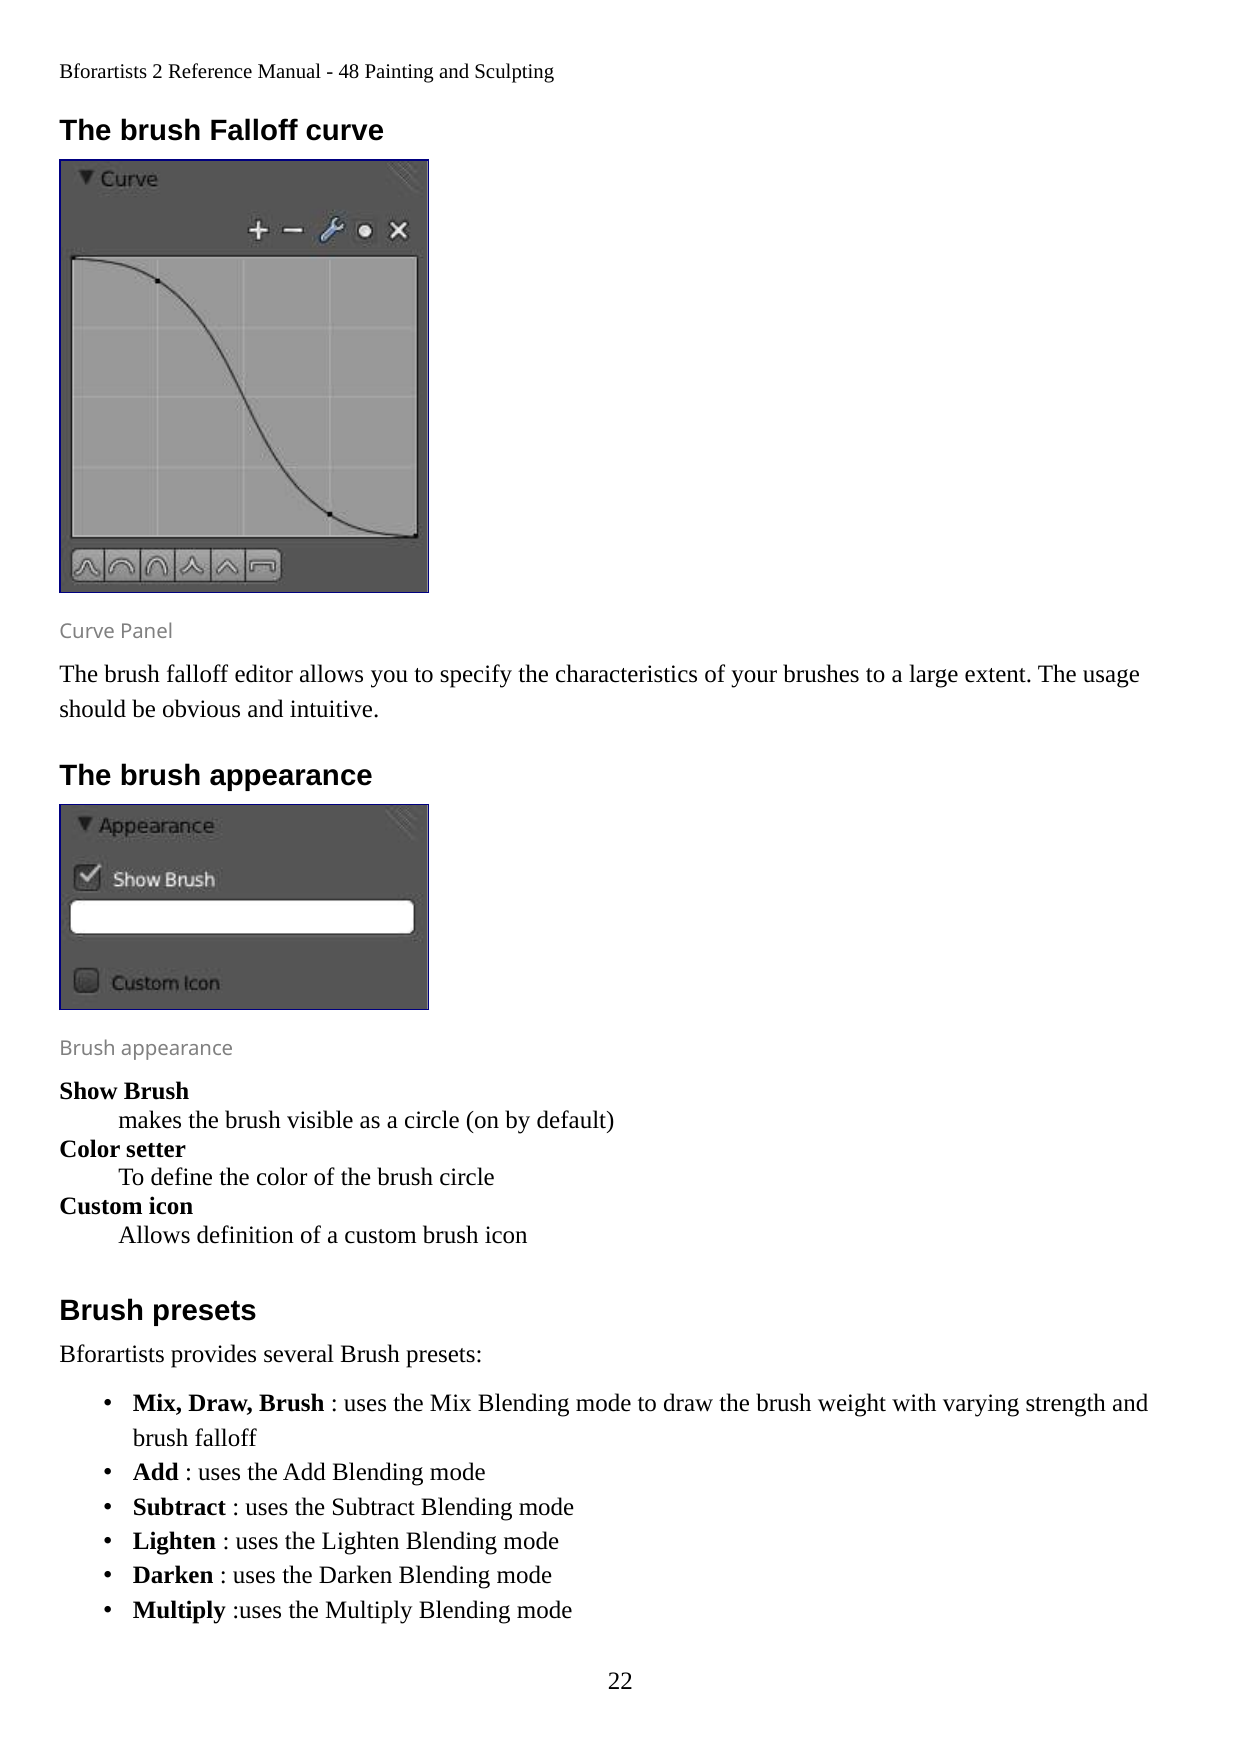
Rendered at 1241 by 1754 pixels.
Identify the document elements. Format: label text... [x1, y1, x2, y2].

subtitle Show Brush [59, 1076, 1181, 1105]
subtitle Brush presets [59, 1293, 1181, 1327]
subtitle The brush Falloff curve [59, 113, 1181, 146]
list Add : uses the Add Blending mode [103, 1457, 1181, 1486]
list Lighten : uses the Lighten Blending mode [103, 1526, 1181, 1555]
list Mix, Draw, Brush : uses the Mix Blending mode to draw the brush weight with varying strength and brush falloff [103, 1388, 1181, 1451]
list Subtract : uses the Subtract Blending mode [103, 1492, 1181, 1520]
subtitle Color setter [59, 1134, 1181, 1162]
subtitle The brush appearance [59, 757, 1181, 791]
picture [61, 805, 428, 1009]
list Allows definition of a custom brush icon [118, 1220, 1181, 1249]
list Multiply :uses the Multiply Blending mode [103, 1595, 1181, 1624]
text Brush appearance [59, 1030, 1181, 1062]
list makes the brush visible as a circle (on by default) [118, 1105, 1181, 1134]
list Darken : uses the Darken Blending mode [103, 1561, 1181, 1589]
list To define the color of the brush circle [118, 1162, 1181, 1191]
text The brush falloff editor allows you to specify the characteristics of your brushes to a large extent. The usage should be obvious and intuitive. [59, 659, 1181, 723]
picture [61, 161, 428, 592]
subtitle Custom icon [59, 1191, 1181, 1220]
text Curve Panel [59, 613, 1181, 645]
text Bforartists provides several Brush presets: [59, 1339, 1181, 1368]
